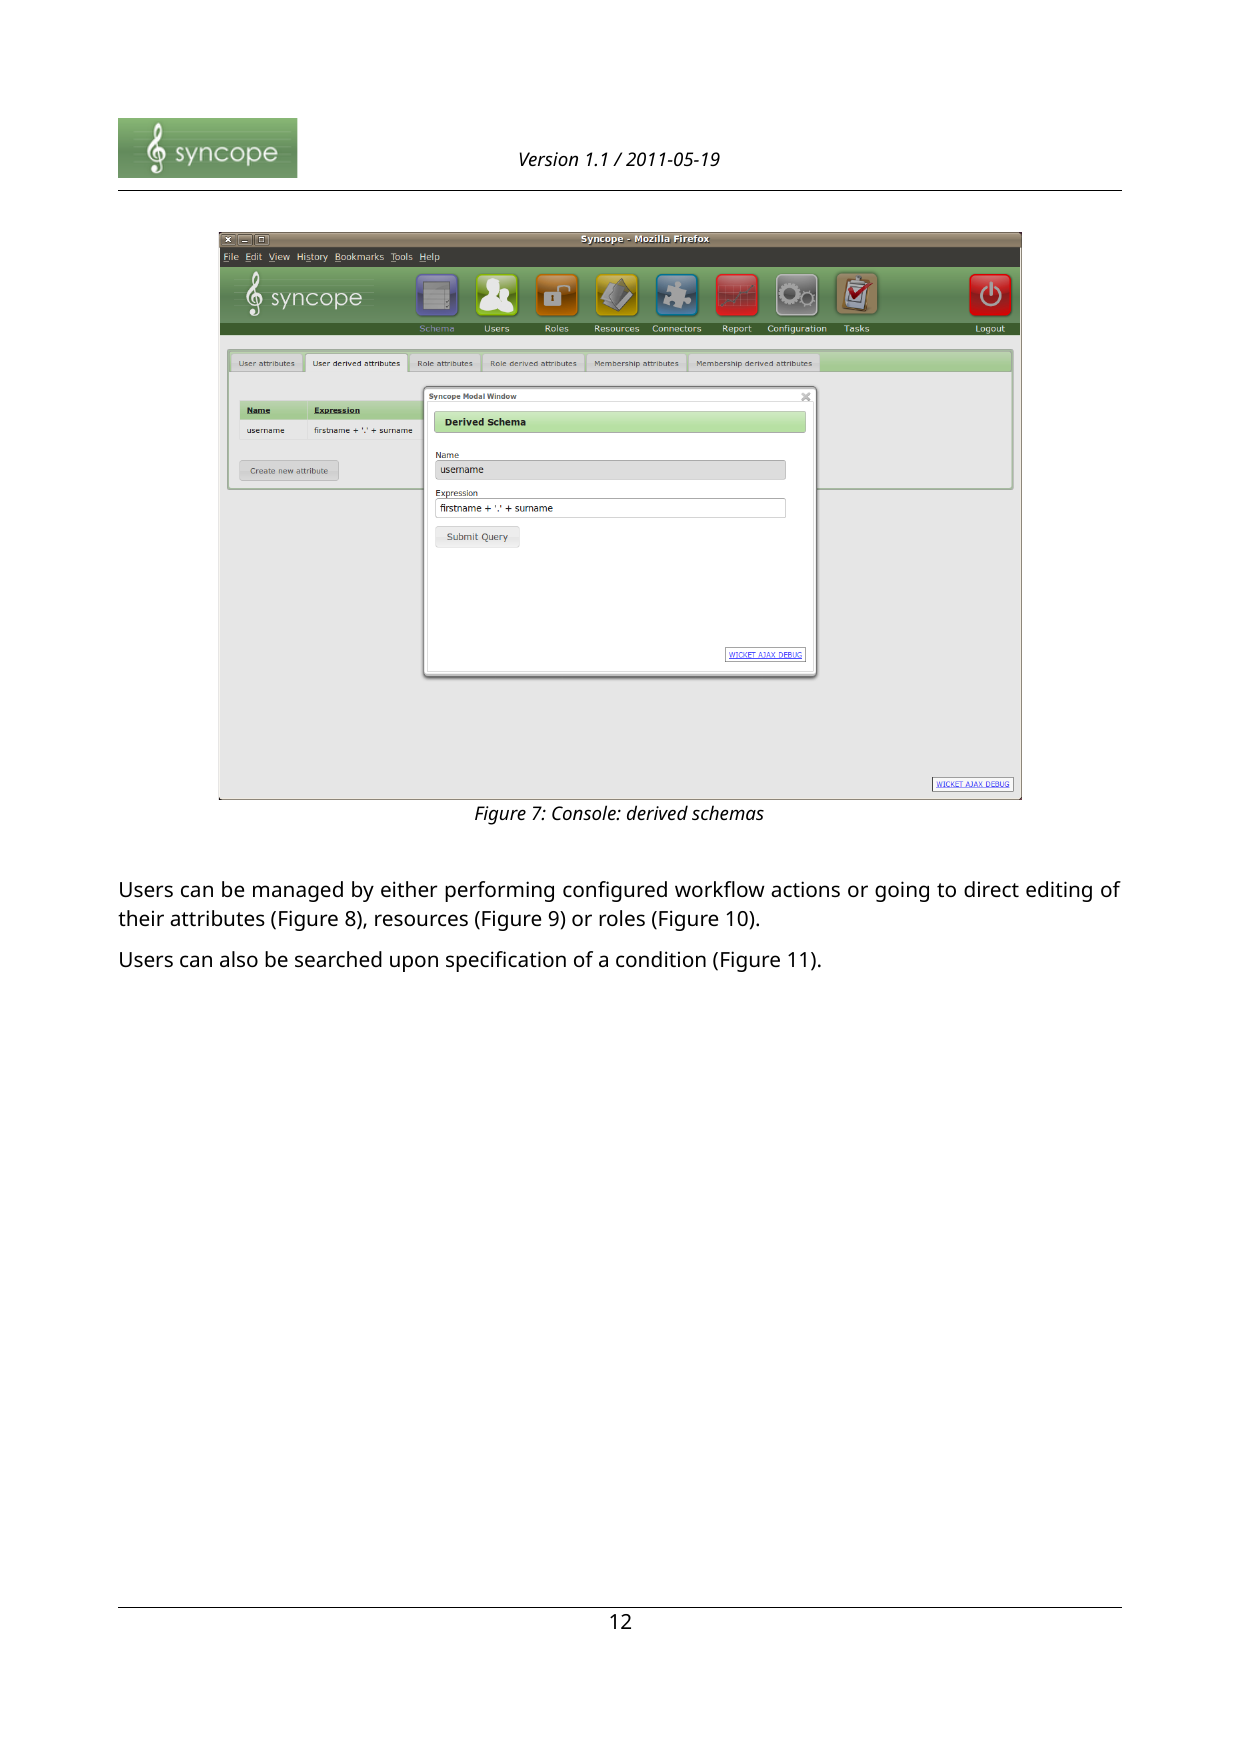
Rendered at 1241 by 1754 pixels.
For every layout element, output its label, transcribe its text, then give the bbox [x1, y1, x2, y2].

text Users can also be searched upon specification of a condition (Figure 11). [118, 945, 1122, 973]
text Users can be managed by either performing configured workflow actions or going to direct editing of their attributes (Figure 8), resources (Figure 9) or roles (Figure 10). [118, 876, 1122, 932]
text Figure 7: Console: derived schemas [218, 800, 1022, 825]
picture [118, 118, 298, 178]
picture [218, 232, 1022, 800]
